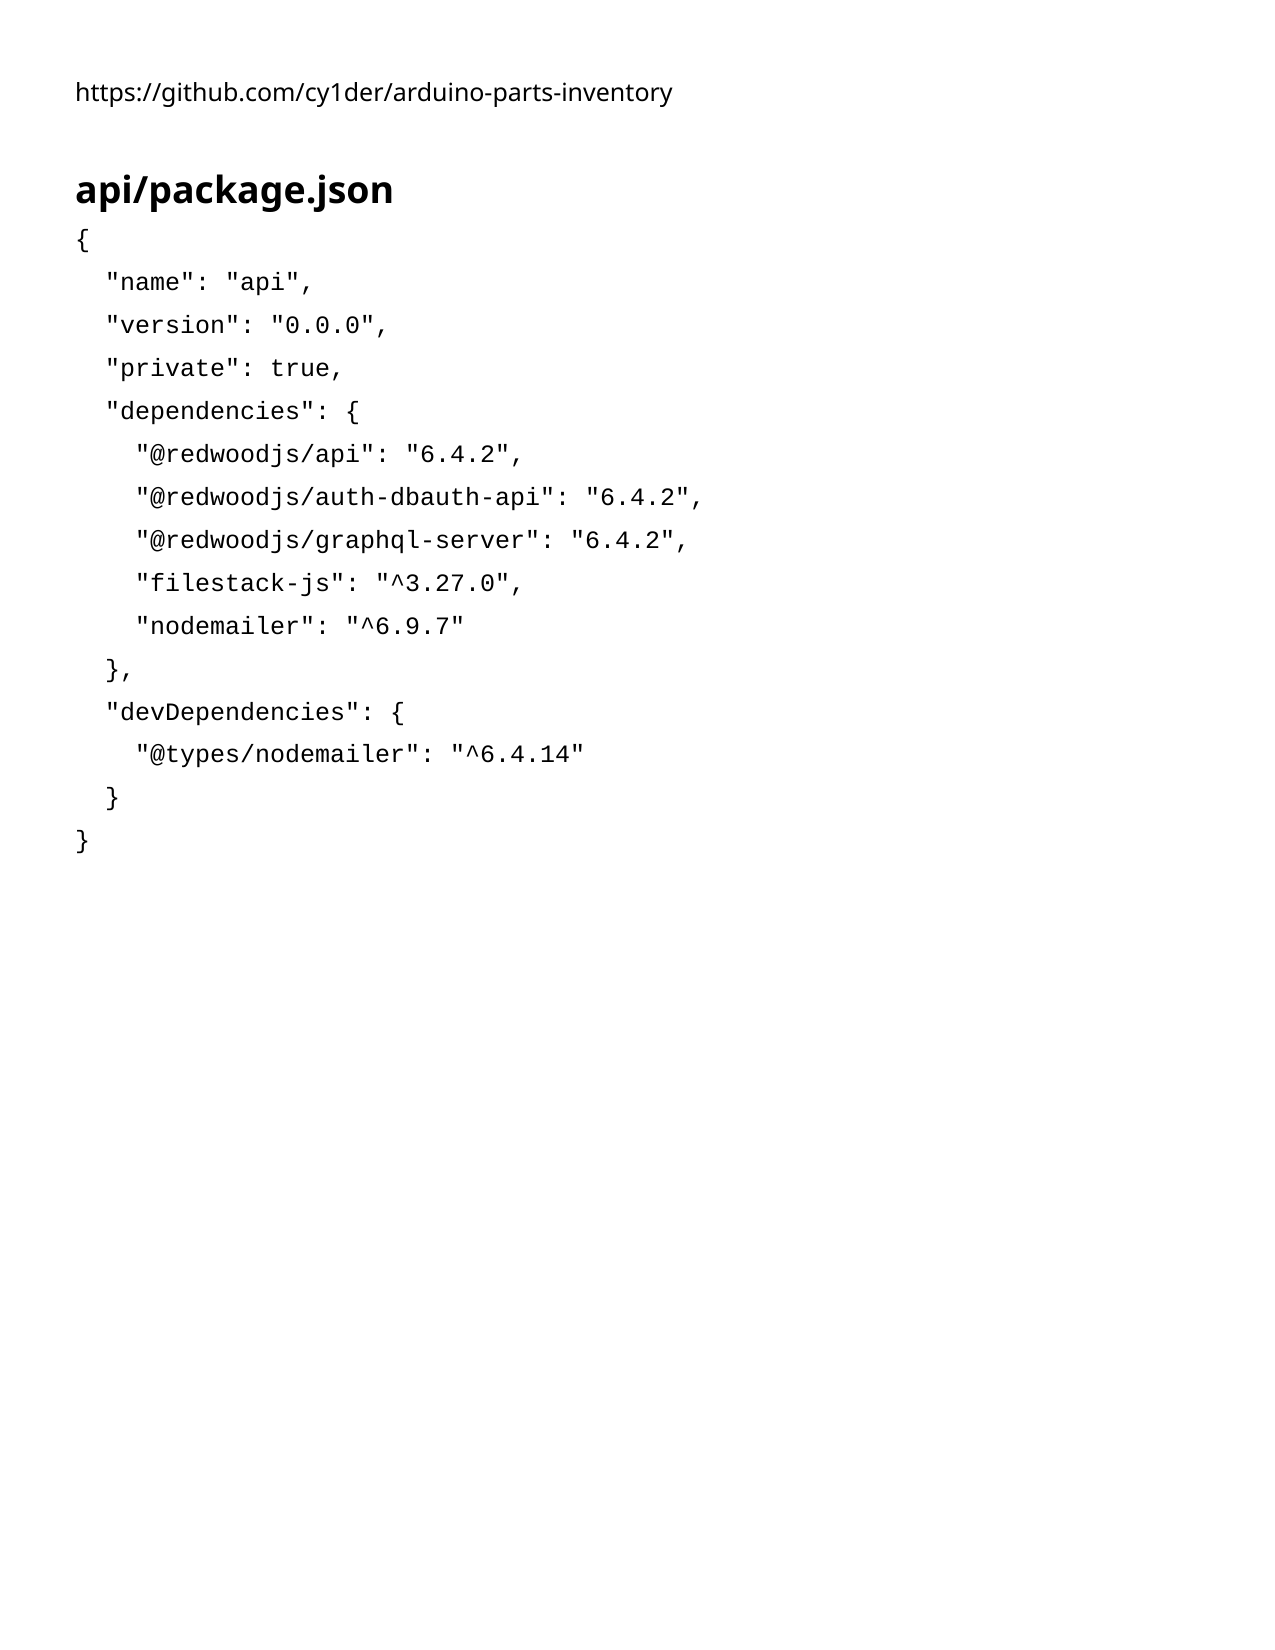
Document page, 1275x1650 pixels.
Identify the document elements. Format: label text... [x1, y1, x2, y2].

subtitle api/package.json [75, 163, 1200, 214]
text "@redwoodjs/api": "6.4.2", [75, 442, 1200, 470]
text "@redwoodjs/graphql-server": "6.4.2", [75, 527, 1200, 556]
text "version": "0.0.0", [75, 313, 1200, 341]
text "filestack-js": "^3.27.0", [75, 570, 1200, 599]
text { [75, 227, 1200, 255]
text } [75, 828, 1200, 856]
text "devDependencies": { [75, 699, 1200, 727]
text "dependencies": { [75, 399, 1200, 427]
text "nodemailer": "^6.9.7" [75, 613, 1200, 642]
text "name": "api", [75, 270, 1200, 298]
text "@types/nodemailer": "^6.4.14" [75, 742, 1200, 770]
text }, [75, 656, 1200, 684]
text "@redwoodjs/auth-dbauth-api": "6.4.2", [75, 484, 1200, 513]
text "private": true, [75, 356, 1200, 384]
text } [75, 785, 1200, 813]
